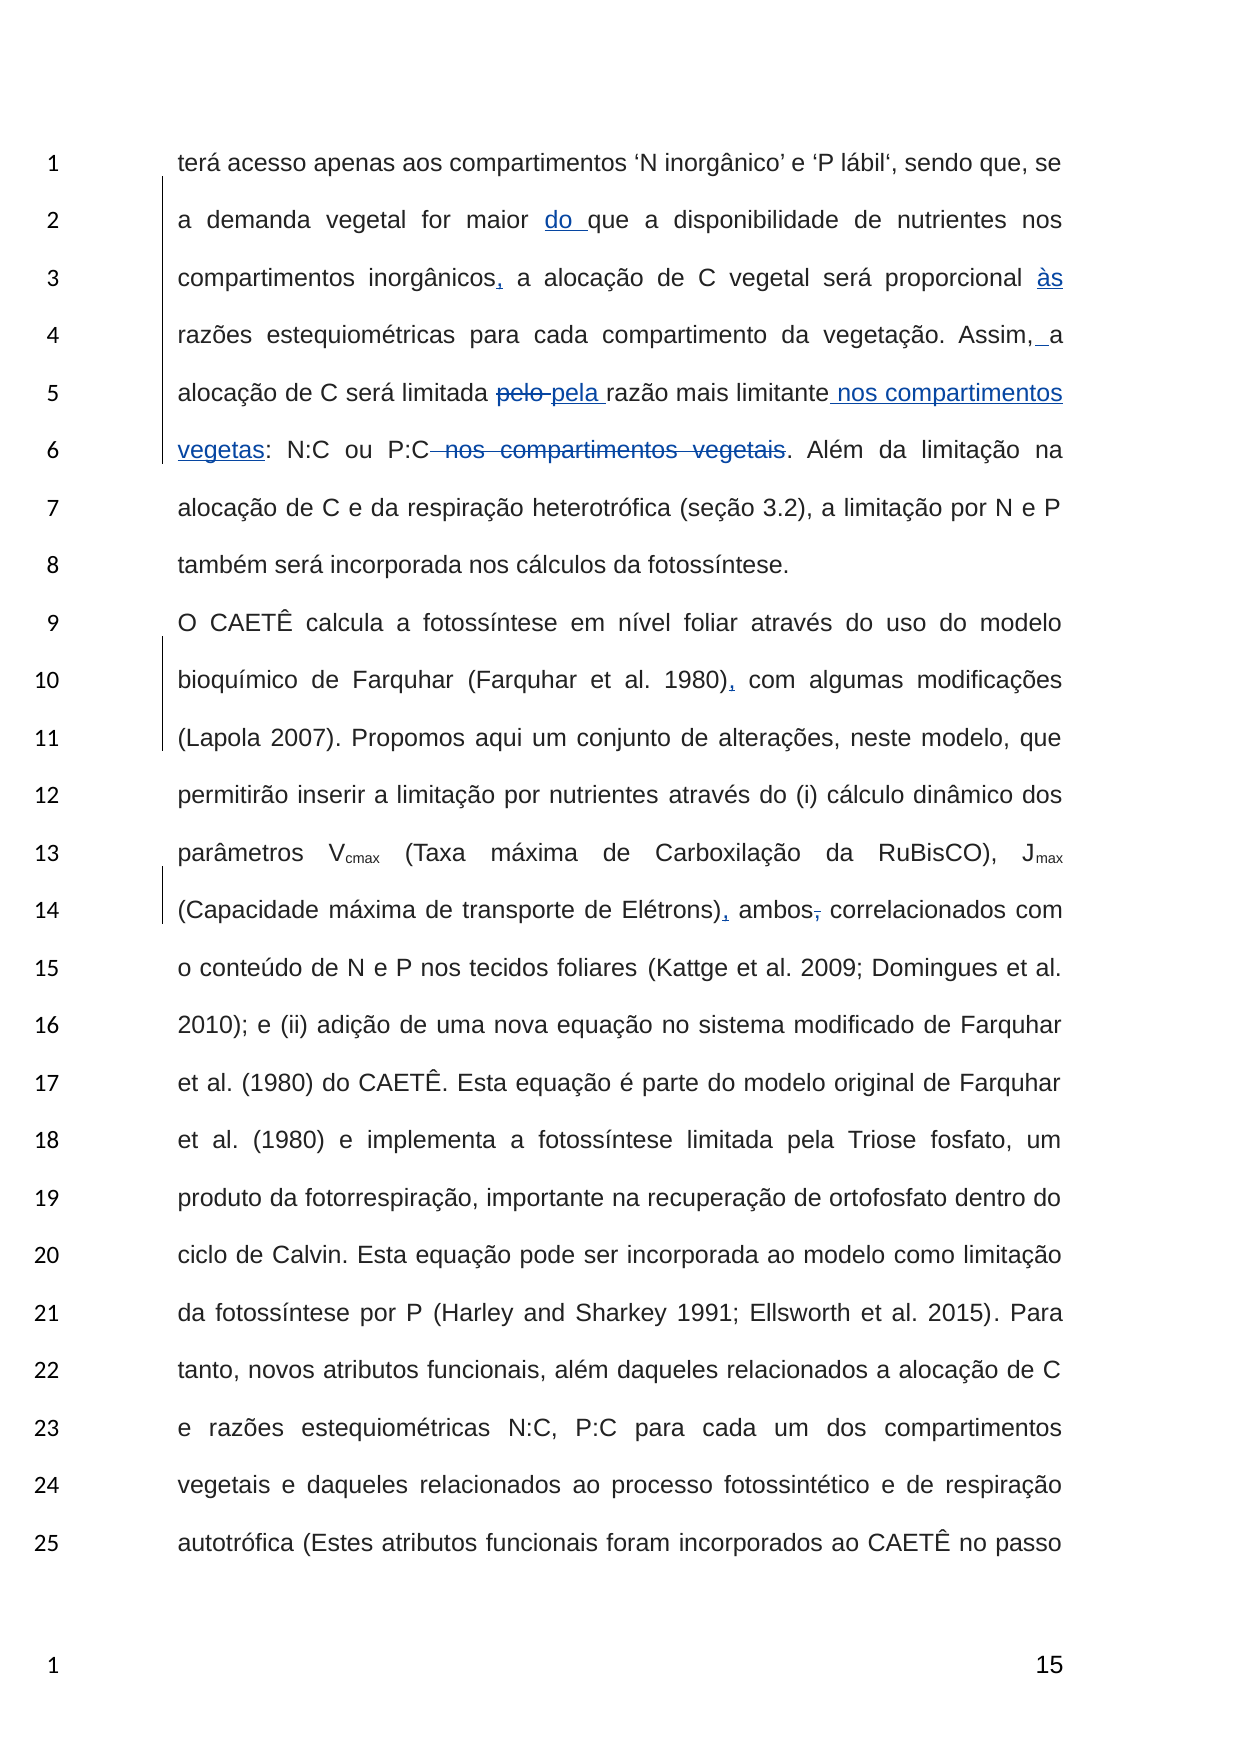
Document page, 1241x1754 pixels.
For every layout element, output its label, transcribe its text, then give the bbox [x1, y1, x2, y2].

text No CAETÊ, a demanda de N e P pela vegetação será dependente das razões N:C e P:C, das taxas de turnover e dos coeficientes de alocação para cada um dos seguintes compartimentos da vegetação: (i) raízes finas, (ii) folhas, (iii) raízes estruturais e (iv) tecidos lenhosos. A estrutura para a alocação de C na vegetação encontra-se em fase final de implementação no Laboratório de Ciências do Sistema Terrestre, como mencionado na seção 3.1. A vegetação terá acesso apenas aos compartimentos ‘N inorgânico’ e ‘P lábil‘, sendo que, se a demanda vegetal for maior do que a disponibilidade de nutrientes nos compartimentos inorgânicos, a alocação de C vegetal será proporcional às razões estequiométricas para cada compartimento da vegetação. Assim, a alocação de C será limitada pela razão mais limitante nos compartimentos vegetas: N:C ou P:C. Além da limitação na alocação de C e da respiração heterotrófica (seção 3.2), a limitação por N e P também será incorporada nos cálculos da fotossíntese. [177, 148, 1063, 579]
text O CAETÊ calcula a fotossíntese em nível foliar através do uso do modelo bioquímico de Farquhar (Farquhar et al. 1980), com algumas modificações (Lapola 2007). Propomos aqui um conjunto de alterações, neste modelo, que permitirão inserir a limitação por nutrientes através do (i) cálculo dinâmico dos parâmetros Vcmax (Taxa máxima de Carboxilação da RuBisCO), Jmax (Capacidade máxima de transporte de Elétrons), ambos correlacionados com o conteúdo de N e P nos tecidos foliares (Kattge et al. 2009; Domingues et al. 2010); e (ii) adição de uma nova equação no sistema modificado de Farquhar et al. (1980) do CAETÊ. Esta equação é parte do modelo original de Farquhar et al. (1980) e implementa a fotossíntese limitada pela Triose fosfato, um produto da fotorrespiração, importante na recuperação de ortofosfato dentro do ciclo de Calvin. Esta equação pode ser incorporada ao modelo como limitação da fotossíntese por P (Harley and Sharkey 1991; Ellsworth et al. 2015). Para tanto, novos atributos funcionais, além daqueles relacionados a alocação de C e razões estequiométricas N:C, P:C para cada um dos compartimentos vegetais e daqueles relacionados ao processo fotossintético e de respiração autotrófica (Estes atributos funcionais foram incorporados ao CAETÊ no passo [177, 608, 1063, 1556]
